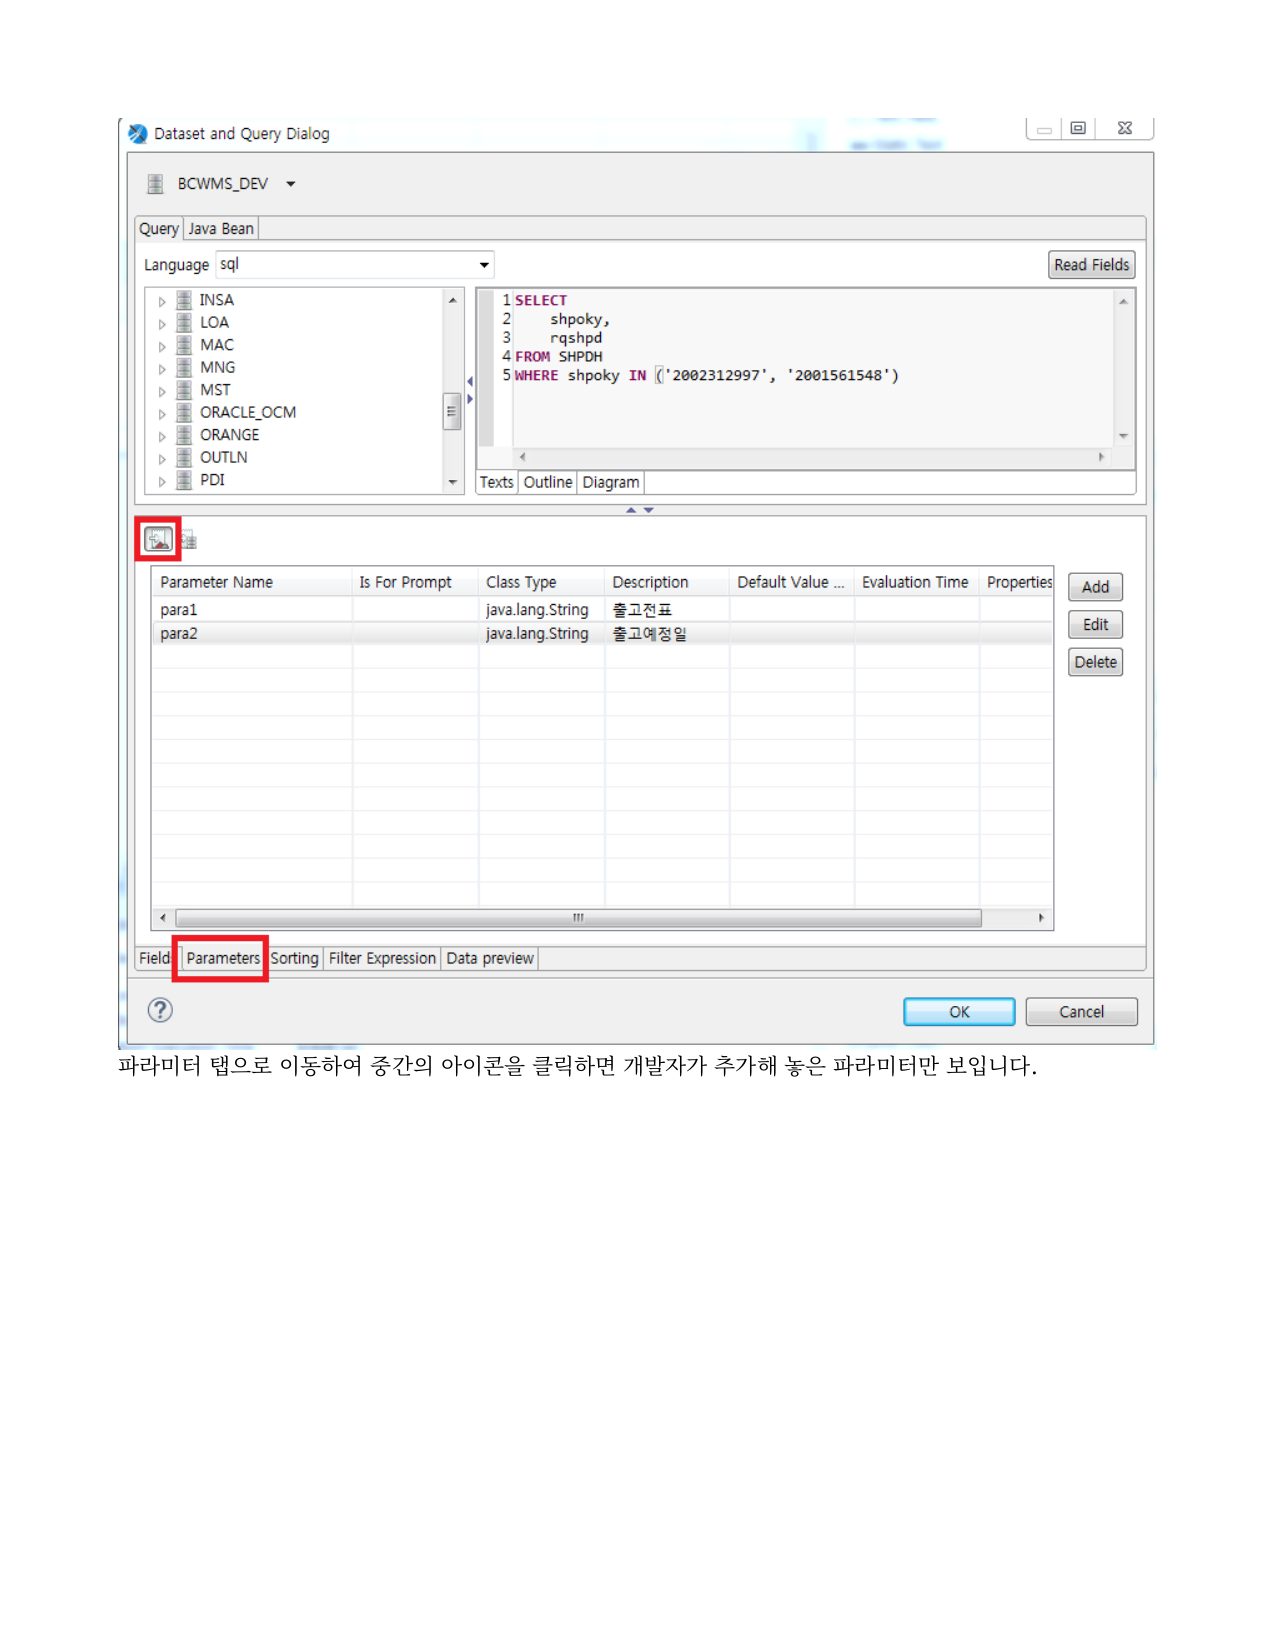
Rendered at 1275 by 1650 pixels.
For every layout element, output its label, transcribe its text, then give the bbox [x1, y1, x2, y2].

text 파라미터 탭으로 이동하여 중간의 아이콘을 클릭하면 개발자가 추가해 놓은 파라미터만 보입니다. [118, 1050, 1157, 1081]
picture [118, 118, 1157, 1050]
